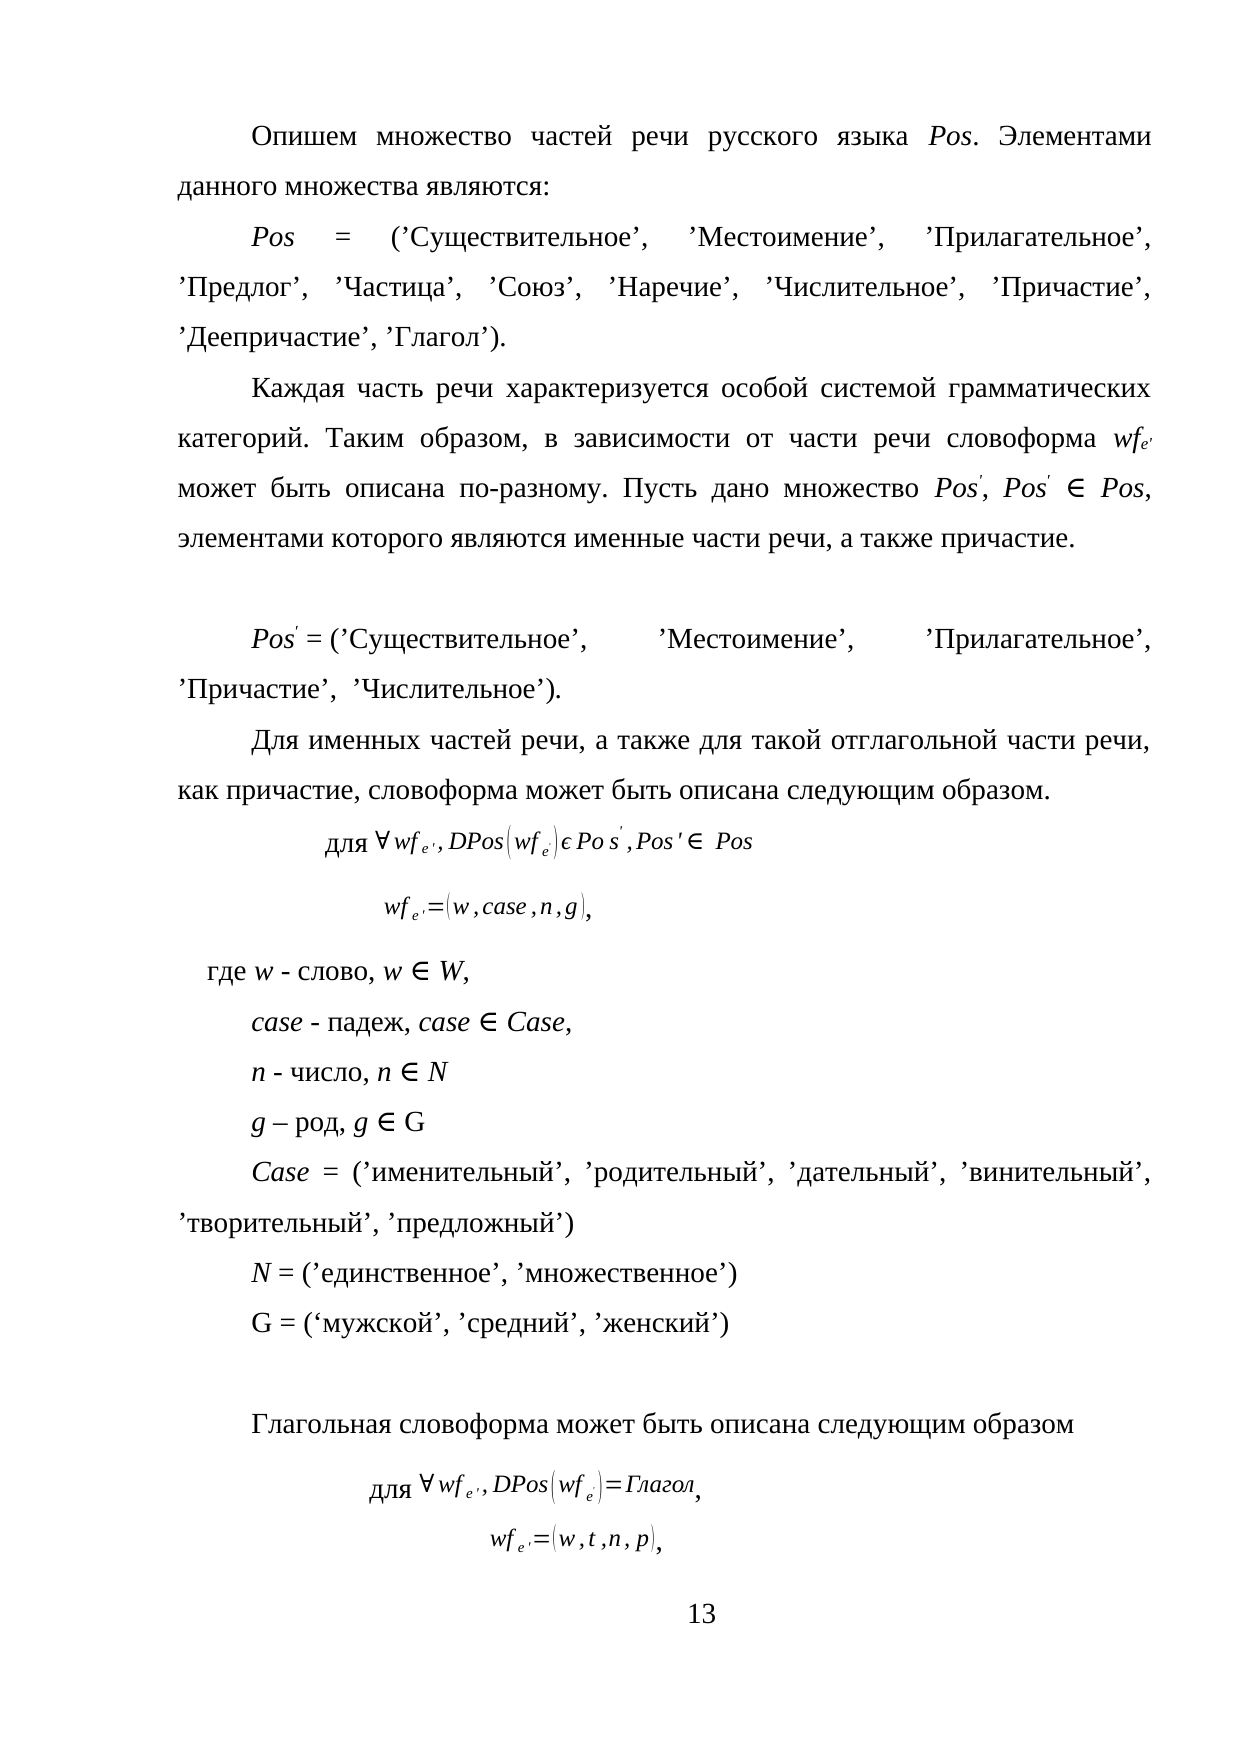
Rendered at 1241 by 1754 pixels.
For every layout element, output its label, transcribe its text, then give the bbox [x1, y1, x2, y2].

text case - падеж, case ∈ Case, [177, 1004, 1152, 1037]
text G = (‘мужской’, ’средний’, ’женский’) [177, 1306, 1152, 1339]
text , [177, 891, 1152, 924]
text для [177, 822, 1152, 861]
text n - число, n ∈ N [177, 1054, 1152, 1087]
text Опишем множество частей речи русского языка Pos. Элементами данного множества являются: [177, 118, 1152, 202]
text N = (’единственное’, ’множественное’) [177, 1255, 1152, 1289]
text Pos = (’Существительное’, ’Местоимение’, ’Прилагательное’, ’Предлог’, ’Частица’, ’Союз’, ’Наречие’, ’Числительное’, ’Причастие’, ’Деепричастие’, ’Глагол’). [177, 219, 1152, 353]
text для , [177, 1469, 1152, 1506]
text g – род, g ∈ G [177, 1104, 1152, 1138]
text Глагольная словоформа может быть описана следующим образом [177, 1406, 1152, 1440]
text Для именных частей речи, а также для такой отглагольной части речи, как причастие, словоформа может быть описана следующим образом. [177, 722, 1152, 806]
text , [177, 1523, 1152, 1556]
text Case = (’именительный’, ’родительный’, ’дательный’, ’винительный’, ’творительный’, ’предложный’) [177, 1154, 1152, 1238]
text где w - слово, w ∈ W, [207, 953, 1152, 987]
text Каждая часть речи характеризуется особой системой грамматических категорий. Таким образом, в зависимости от части речи словоформа wfe' может быть описана по-разному. Пусть дано множество Pos', Pos′ ∈ Pos, элементами которого являются именные части речи, а также причастие. [177, 370, 1152, 554]
text Pos′ = (’Существительное’, ’Местоимение’, ’Прилагательное’, ’Причастие’, ’Числительное’). [177, 621, 1152, 705]
